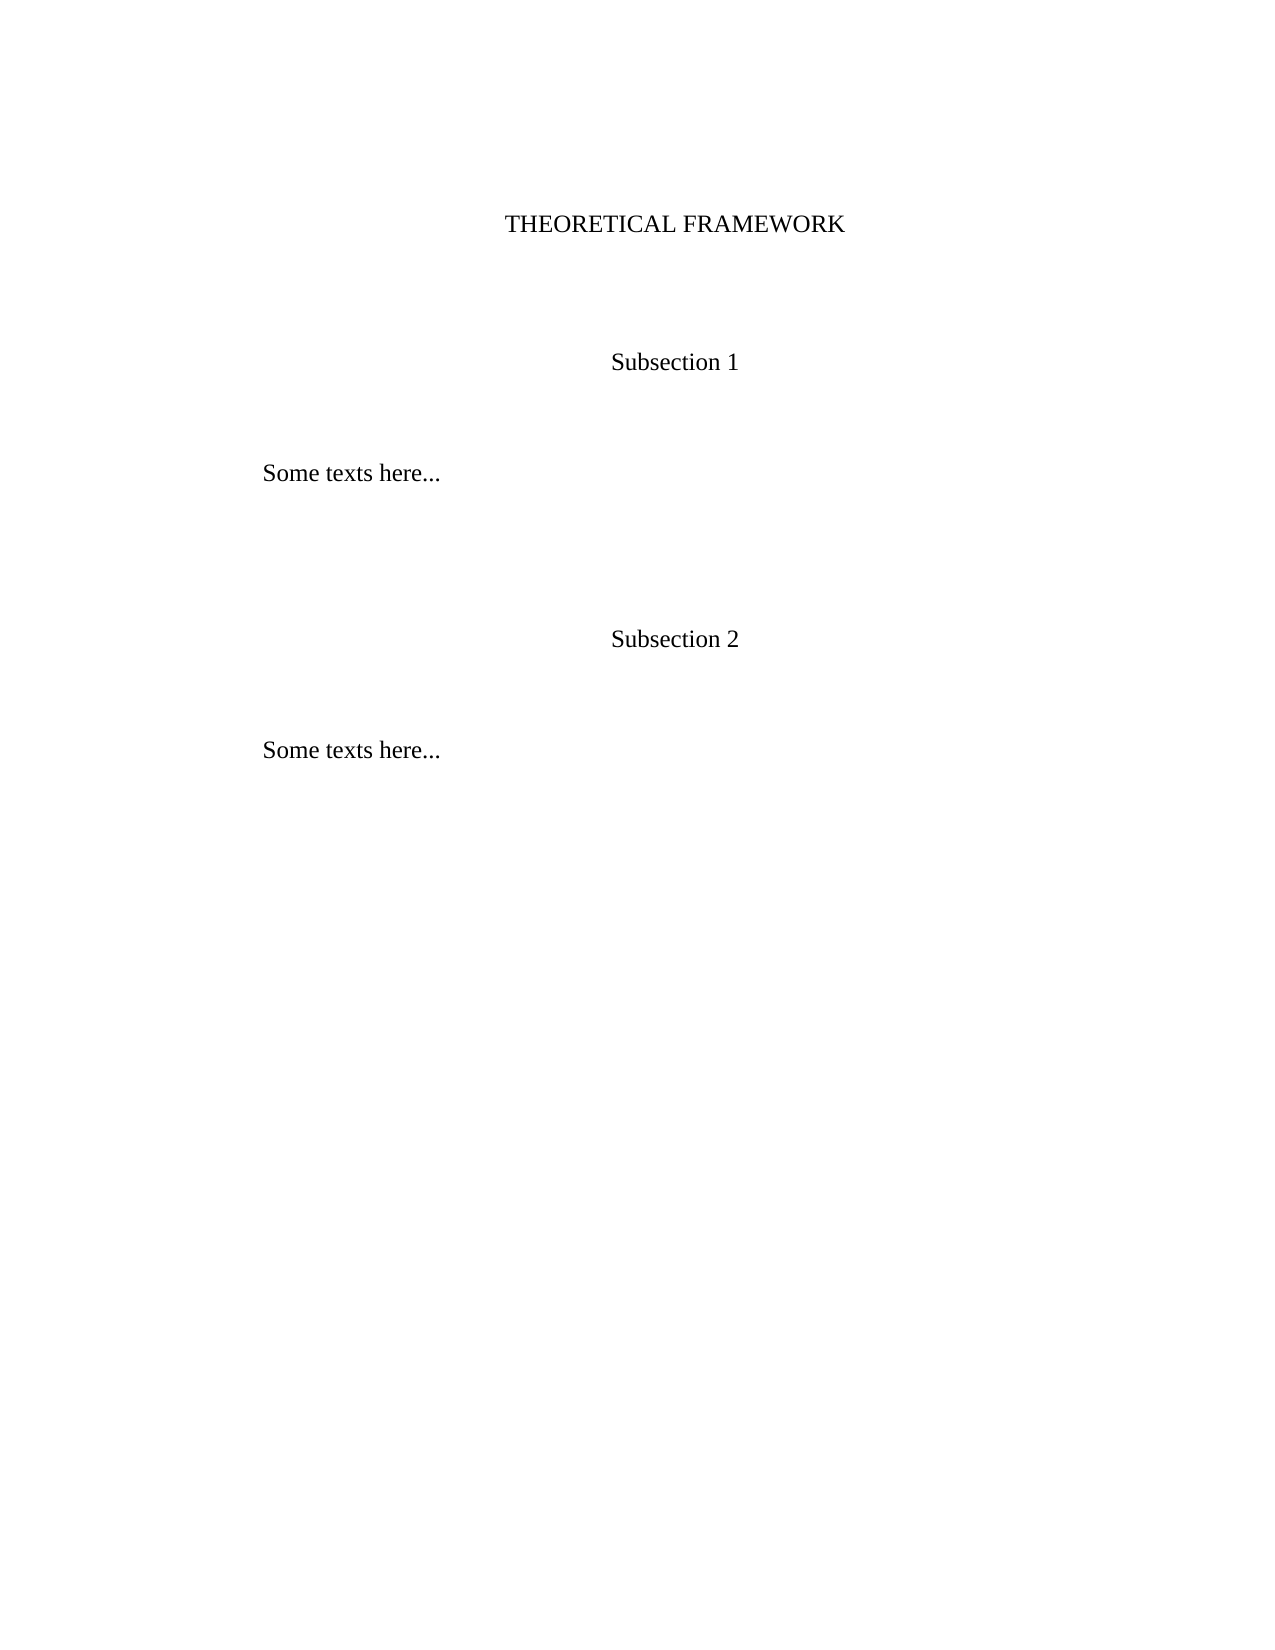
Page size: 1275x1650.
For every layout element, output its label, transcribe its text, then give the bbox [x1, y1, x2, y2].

subtitle THEORETICAL FRAMEWORK [225, 210, 1125, 238]
subtitle Subsection 2 [225, 626, 1125, 653]
subtitle Subsection 1 [225, 348, 1125, 376]
text Some texts here... [225, 736, 1125, 764]
text Some texts here... [225, 459, 1125, 487]
